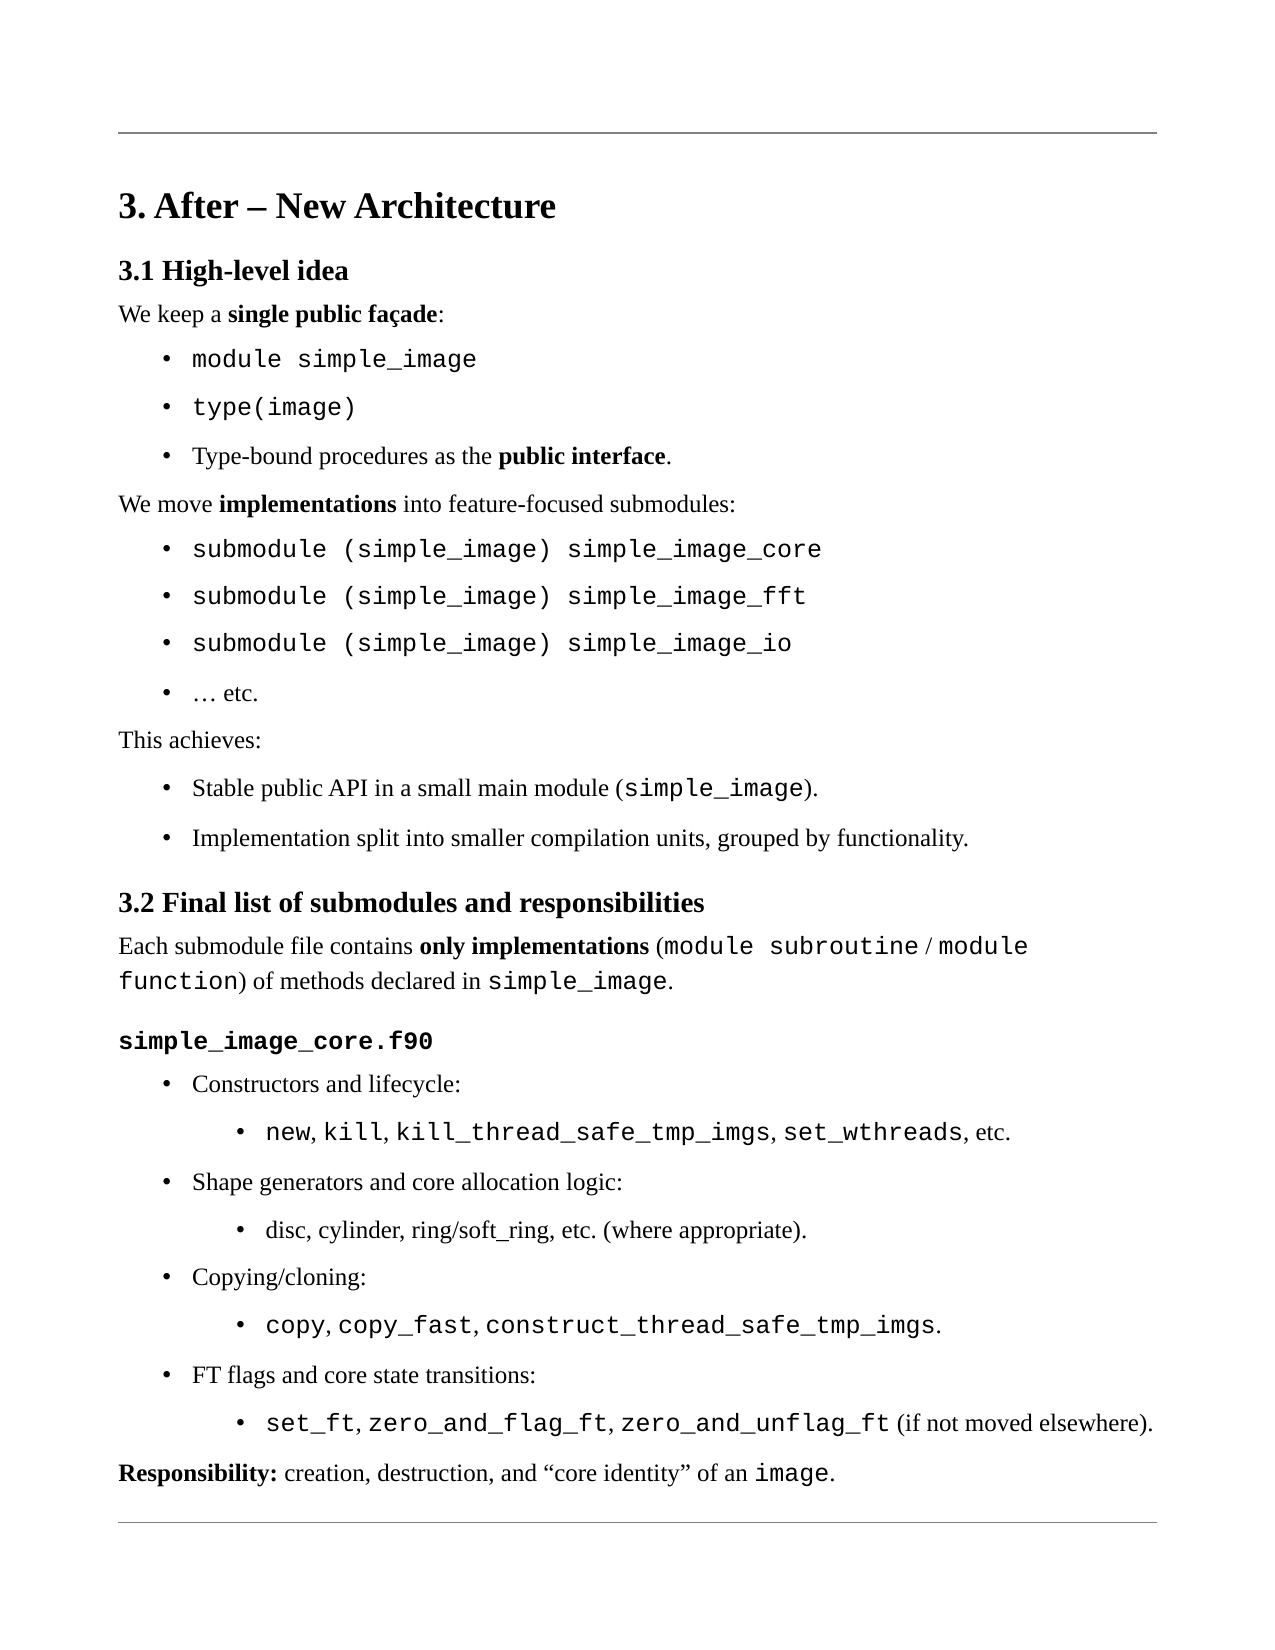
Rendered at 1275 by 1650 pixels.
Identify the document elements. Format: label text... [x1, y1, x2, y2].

list Type-bound procedures as the public interface. [162, 441, 1157, 470]
list Shape generators and core allocation logic: [162, 1167, 1157, 1196]
list Constructors and lifecycle: [162, 1069, 1157, 1098]
list Implementation split into smaller compilation units, grouped by functionality. [162, 823, 1157, 852]
text Each submodule file contains only implementations (module subroutine / module function) of methods declared in simple_image. [118, 931, 1157, 997]
text Responsibility: creation, destruction, and “core identity” of an image. [118, 1458, 1157, 1488]
text We move implementations into feature-focused submodules: [118, 489, 1157, 518]
list submodule (simple_image) simple_image_fft [162, 583, 1157, 612]
subtitle simple_image_core.f90 [118, 1029, 1157, 1057]
list new, kill, kill_thread_safe_tmp_imgs, set_wthreads, etc. [236, 1117, 1157, 1148]
subtitle 3. After – New Architecture [118, 183, 1157, 226]
list submodule (simple_image) simple_image_core [162, 536, 1157, 565]
list module simple_image [162, 347, 1157, 375]
list submodule (simple_image) simple_image_io [162, 631, 1157, 659]
text This achieves: [118, 725, 1157, 754]
list Copying/cloning: [162, 1262, 1157, 1291]
list copy, copy_fast, construct_thread_safe_tmp_imgs. [236, 1310, 1157, 1341]
subtitle 3.1 High-level idea [118, 253, 1157, 287]
list Stable public API in a small main module (simple_image). [162, 773, 1157, 804]
text We keep a single public façade: [118, 299, 1157, 328]
list FT flags and core state transitions: [162, 1360, 1157, 1389]
list … etc. [162, 678, 1157, 706]
list set_ft, zero_and_flag_ft, zero_and_unflag_ft (if not moved elsewhere). [236, 1408, 1157, 1438]
list type(image) [162, 394, 1157, 422]
subtitle 3.2 Final list of submodules and responsibilities [118, 885, 1157, 919]
list disc, cylinder, ring/soft_ring, etc. (where appropriate). [236, 1215, 1157, 1243]
